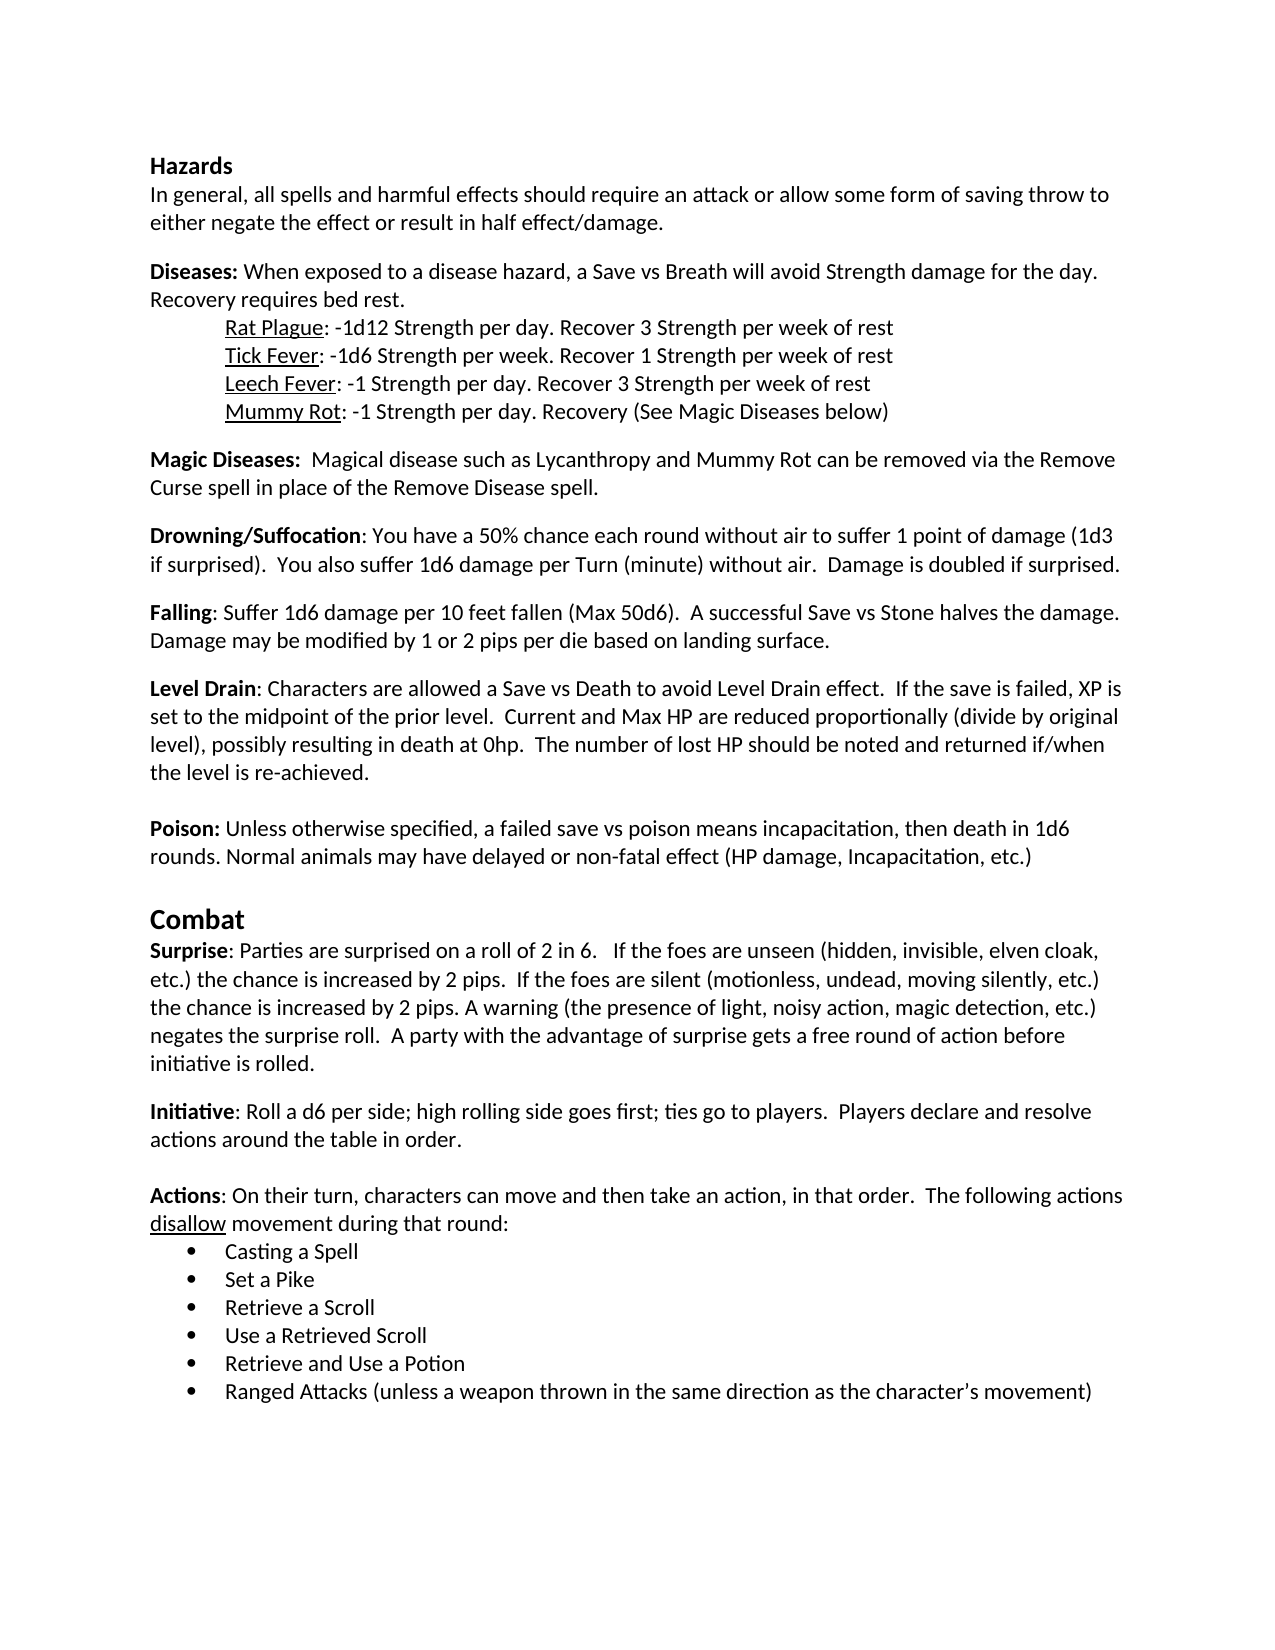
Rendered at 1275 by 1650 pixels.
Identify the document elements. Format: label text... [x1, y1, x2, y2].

text Poison: Unless otherwise specified, a failed save vs poison means incapacitation, then death in 1d6 rounds. Normal animals may have delayed or non-fatal effect (HP damage, Incapacitation, etc.) [150, 814, 1125, 871]
list Casting a Spell [187, 1237, 1125, 1265]
text In general, all spells and harmful effects should require an attack or allow some form of saving throw to either negate the effect or result in half effect/damage. [150, 181, 1125, 237]
list Use a Retrieved Scroll [187, 1321, 1125, 1349]
list Retrieve a Scroll [187, 1293, 1125, 1321]
text Surprise: Parties are surprised on a roll of 2 in 6. If the foes are unseen (hidden, invisible, elven cloak, etc.) the chance is increased by 2 pips. If the foes are silent (motionless, undead, moving silently, etc.) the chance is increased by 2 pips. A warning (the presence of light, noisy action, magic detection, etc.) negates the surprise roll. A party with the advantage of surprise gets a free round of action before initiative is rolled. [150, 937, 1125, 1077]
text Actions: On their turn, characters can move and then take an action, in that order. The following actions disallow movement during that round: [150, 1181, 1125, 1237]
text Magic Diseases: Magical disease such as Lycanthropy and Mummy Rot can be removed via the Remove Curse spell in place of the Remove Disease spell. [150, 445, 1125, 501]
text Tick Fever: -1d6 Strength per week. Recover 1 Strength per week of rest [150, 341, 1125, 369]
list Ranged Attacks (unless a weapon thrown in the same direction as the character’s movement) [187, 1377, 1125, 1405]
text Diseases: When exposed to a disease hazard, a Save vs Breath will avoid Strength damage for the day. Recovery requires bed rest. [150, 257, 1125, 313]
text Falling: Suffer 1d6 damage per 10 feet fallen (Max 50d6). A successful Save vs Stone halves the damage. Damage may be modified by 1 or 2 pips per die based on landing surface. [150, 598, 1125, 654]
text Level Drain: Characters are allowed a Save vs Death to avoid Level Drain effect. If the save is failed, XP is set to the midpoint of the prior level. Current and Max HP are reduced proportionally (divide by original level), possibly resulting in death at 0hp. The number of lost HP should be noted and returned if/when the level is re-achieved. [150, 674, 1125, 786]
text Combat [150, 901, 1125, 937]
text Leech Fever: -1 Strength per day. Recover 3 Strength per week of rest [150, 369, 1125, 397]
list Set a Pike [187, 1265, 1125, 1293]
text Drowning/Suffocation: You have a 50% chance each round without air to suffer 1 point of damage (1d3 if surprised). You also suffer 1d6 damage per Turn (minute) without air. Damage is doubled if surprised. [150, 522, 1125, 578]
text Initiative: Roll a d6 per side; high rolling side goes first; ties go to players. Players declare and resolve actions around the table in order. [150, 1097, 1125, 1153]
list Retrieve and Use a Potion [187, 1349, 1125, 1377]
text Hazards [150, 150, 1125, 181]
text Mummy Rot: -1 Strength per day. Recovery (See Magic Diseases below) [150, 397, 1125, 425]
text Rat Plague: -1d12 Strength per day. Recover 3 Strength per week of rest [150, 313, 1125, 341]
